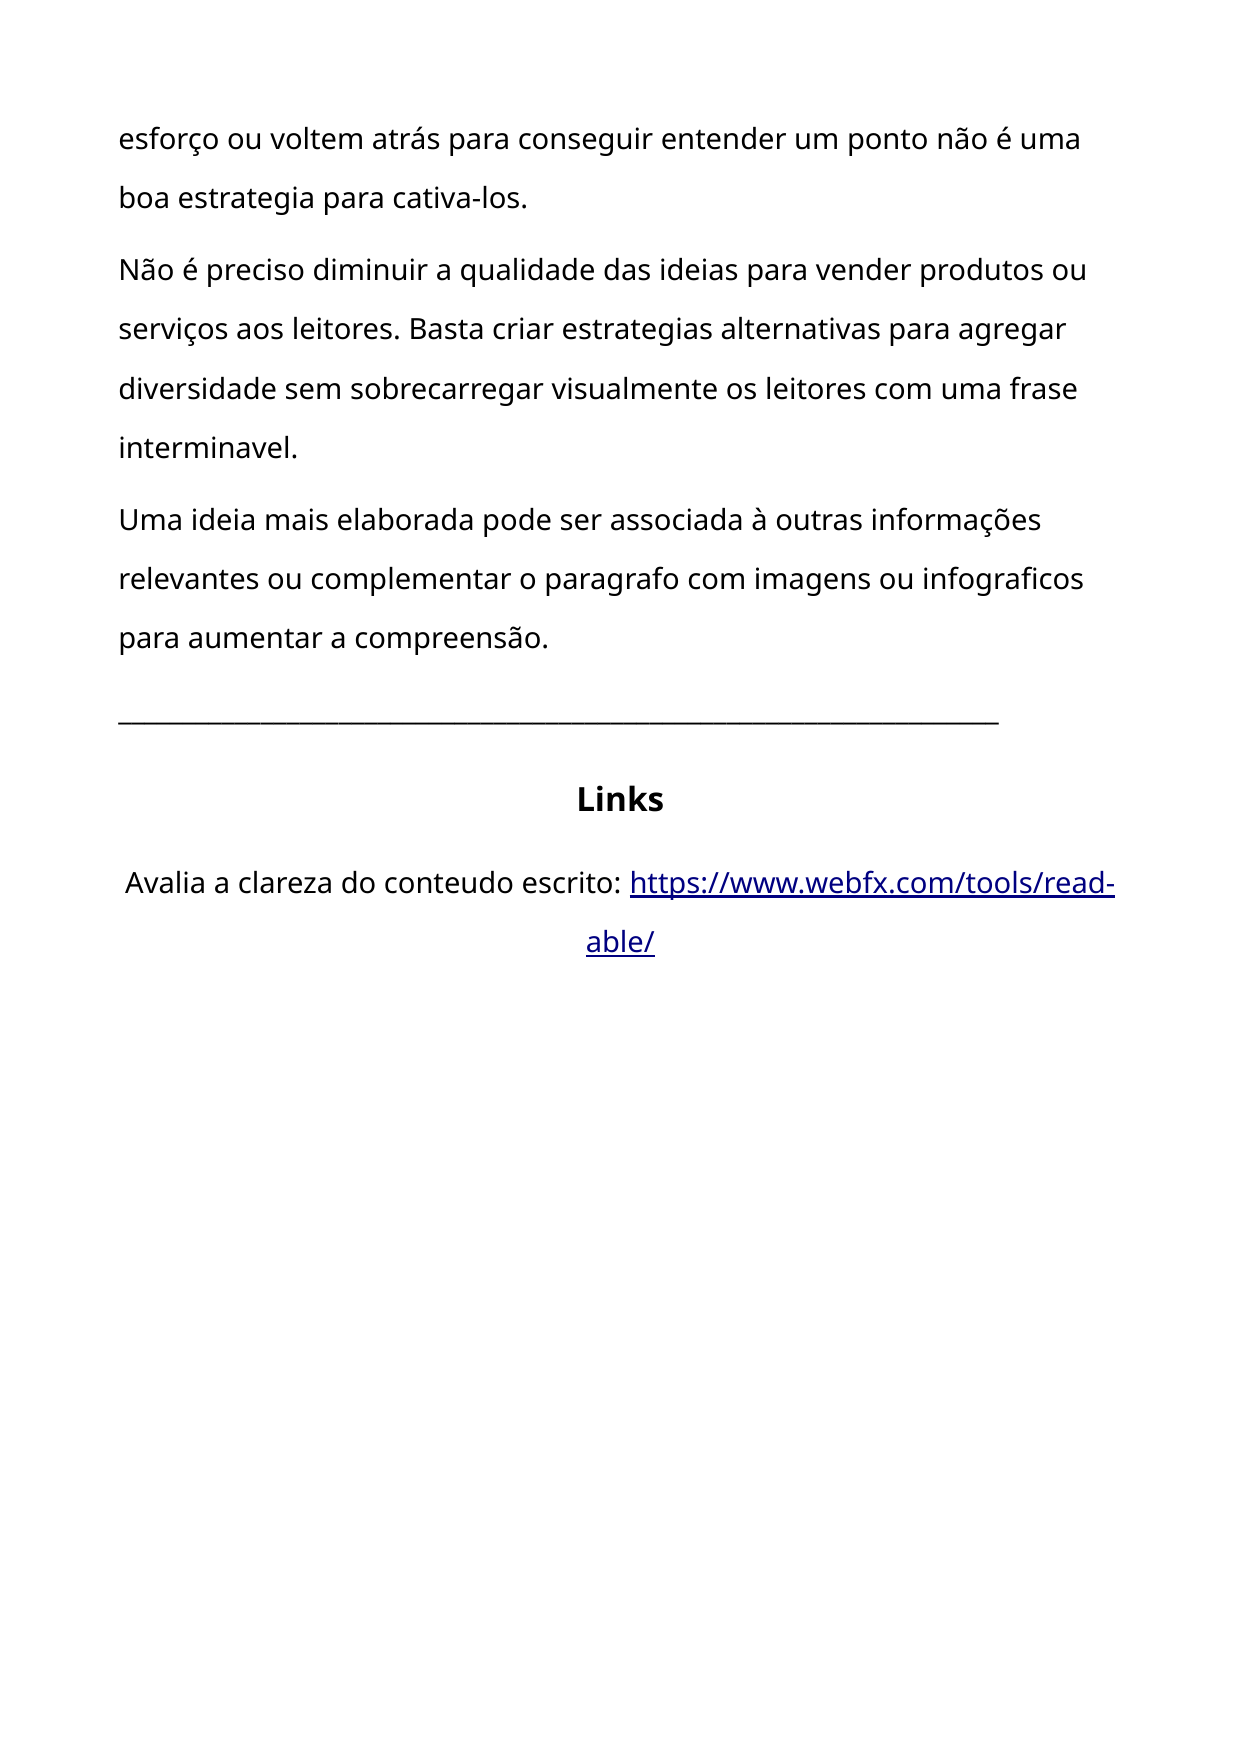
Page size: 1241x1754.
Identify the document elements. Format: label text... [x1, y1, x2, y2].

text Não é preciso diminuir a qualidade das ideias para vender produtos ou serviços aos leitores. Basta criar estrategias alternativas para agregar diversidade sem sobrecarregar visualmente os leitores com uma frase interminavel. [118, 249, 1122, 467]
text Uma ideia mais elaborada pode ser associada à outras informações relevantes ou complementar o paragrafo com imagens ou infograficos para aumentar a compreensão. [118, 499, 1122, 657]
subtitle Links [118, 775, 1122, 821]
text Avalia a clareza do conteudo escrito: https://www.webfx.com/tools/read-able/ [118, 862, 1122, 961]
text esforço ou voltem atrás para conseguir entender um ponto não é uma boa estrategia para cativa-los. [118, 118, 1122, 217]
text ____________________________________________________________________ [118, 689, 1122, 729]
